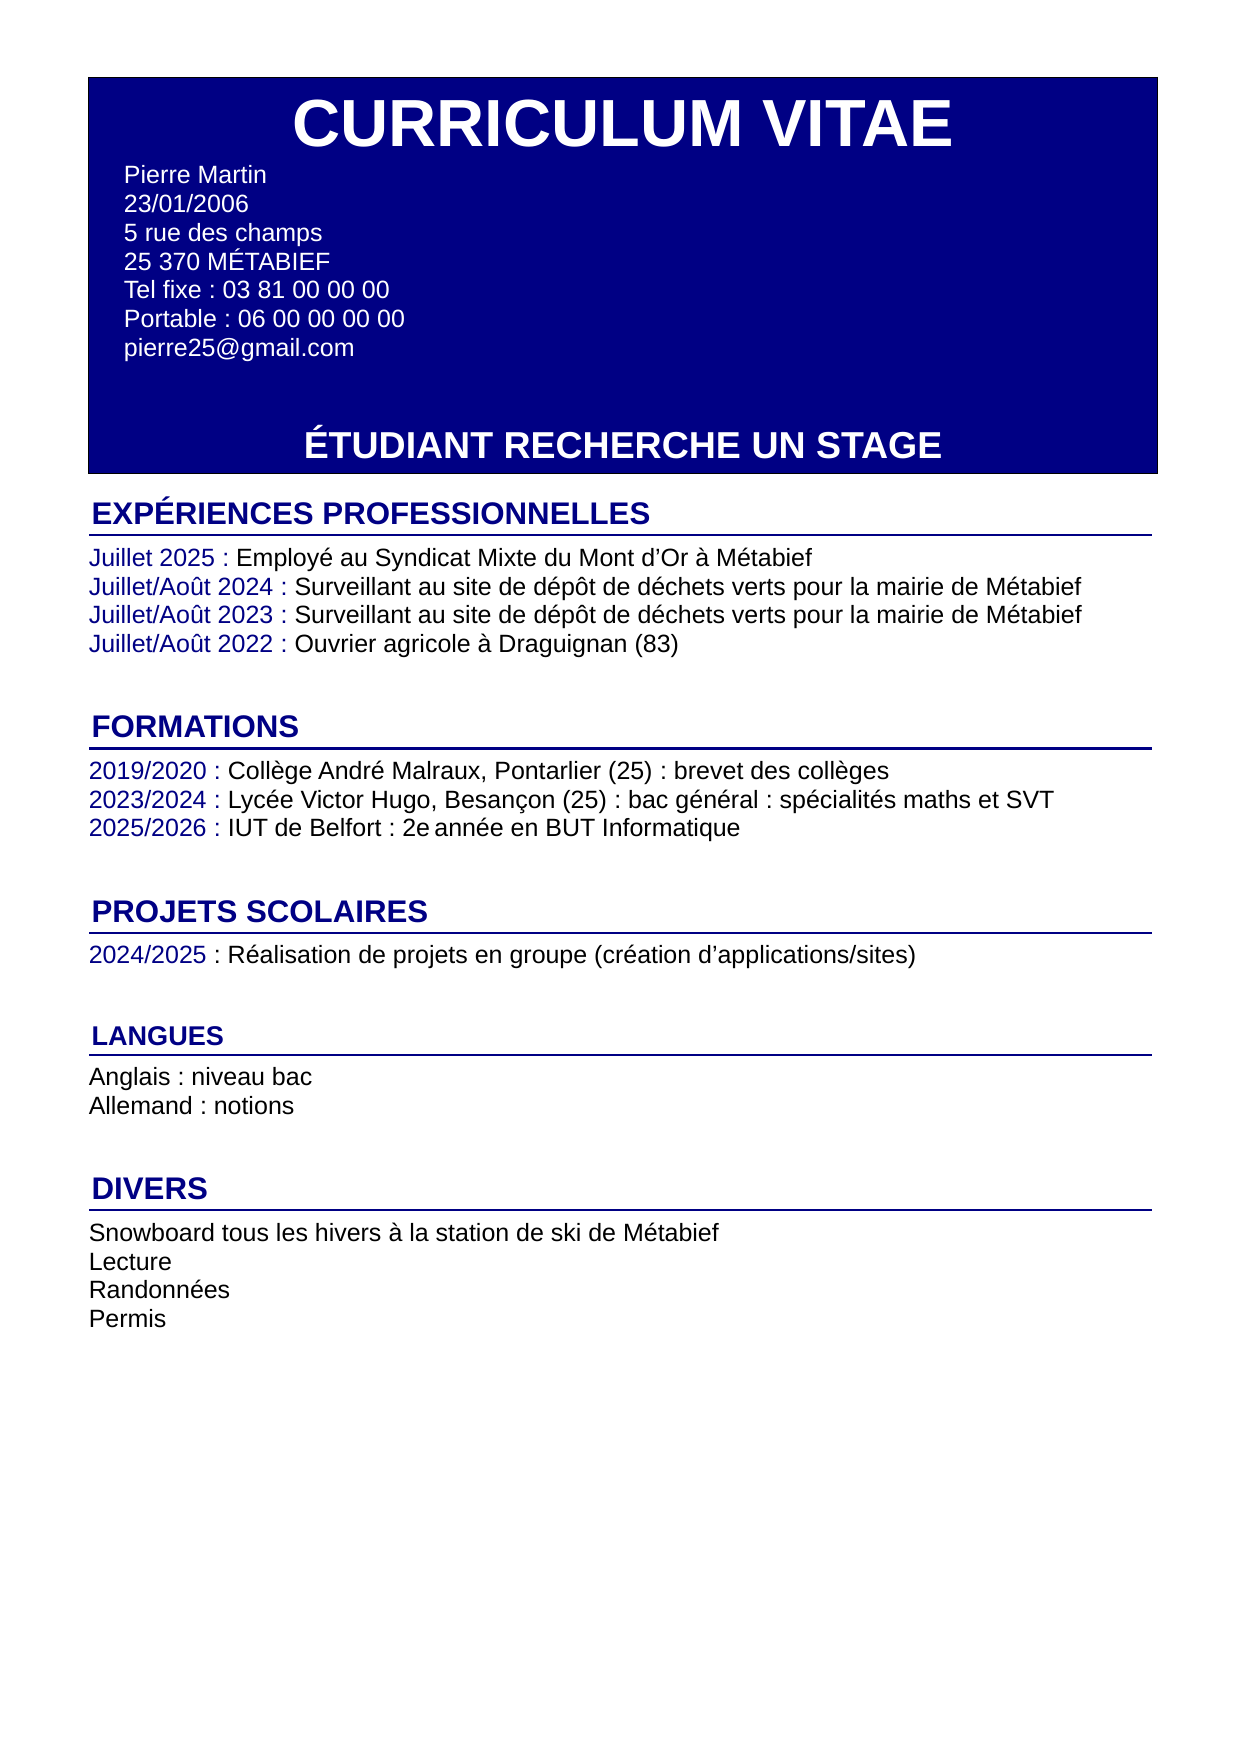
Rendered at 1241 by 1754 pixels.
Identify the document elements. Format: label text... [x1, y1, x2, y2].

subtitle EXPÉRIENCES PROFESSIONNELLES [88, 492, 1152, 536]
text Randonnées [88, 1275, 1152, 1304]
subtitle LANGUES [88, 1017, 1152, 1056]
text 2019/2020 : Collège André Malraux, Pontarlier (25) : brevet des collèges [88, 756, 1152, 785]
text Juillet/Août 2024 : Surveillant au site de dépôt de déchets verts pour la mairie de Métabief [88, 572, 1152, 600]
text Allemand : notions [88, 1091, 1152, 1120]
text Juillet 2025 : Employé au Syndicat Mixte du Mont d’Or à Métabief [88, 543, 1152, 572]
text Lecture [88, 1247, 1152, 1275]
subtitle PROJETS SCOLAIRES [88, 890, 1152, 934]
text 2024/2025 : Réalisation de projets en groupe (création d’applications/sites) [88, 940, 1152, 969]
text Anglais : niveau bac [88, 1062, 1152, 1091]
text Juillet/Août 2022 : Ouvrier agricole à Draguignan (83) [88, 629, 1152, 658]
subtitle DIVERS [88, 1167, 1152, 1211]
text 2025/2026 : IUT de Belfort : 2e année en BUT Informatique [88, 813, 1152, 842]
subtitle FORMATIONS [88, 706, 1152, 749]
table_header CURRICULUM VITAE Pierre Martin 23/01/2006 5 rue des champs 25 370 MÉTABIEF Tel fixe : 03 81 00 00 00 Portable : 06 00 00 00 00 pierre25@gmail.com ÉTUDIANT RECHERCHE UN STAGE [89, 78, 1157, 473]
text Juillet/Août 2023 : Surveillant au site de dépôt de déchets verts pour la mairie de Métabief [88, 600, 1152, 629]
text Snowboard tous les hivers à la station de ski de Métabief [88, 1218, 1152, 1247]
text Permis [88, 1304, 1152, 1333]
text 2023/2024 : Lycée Victor Hugo, Besançon (25) : bac général : spécialités maths et SVT [88, 785, 1152, 813]
